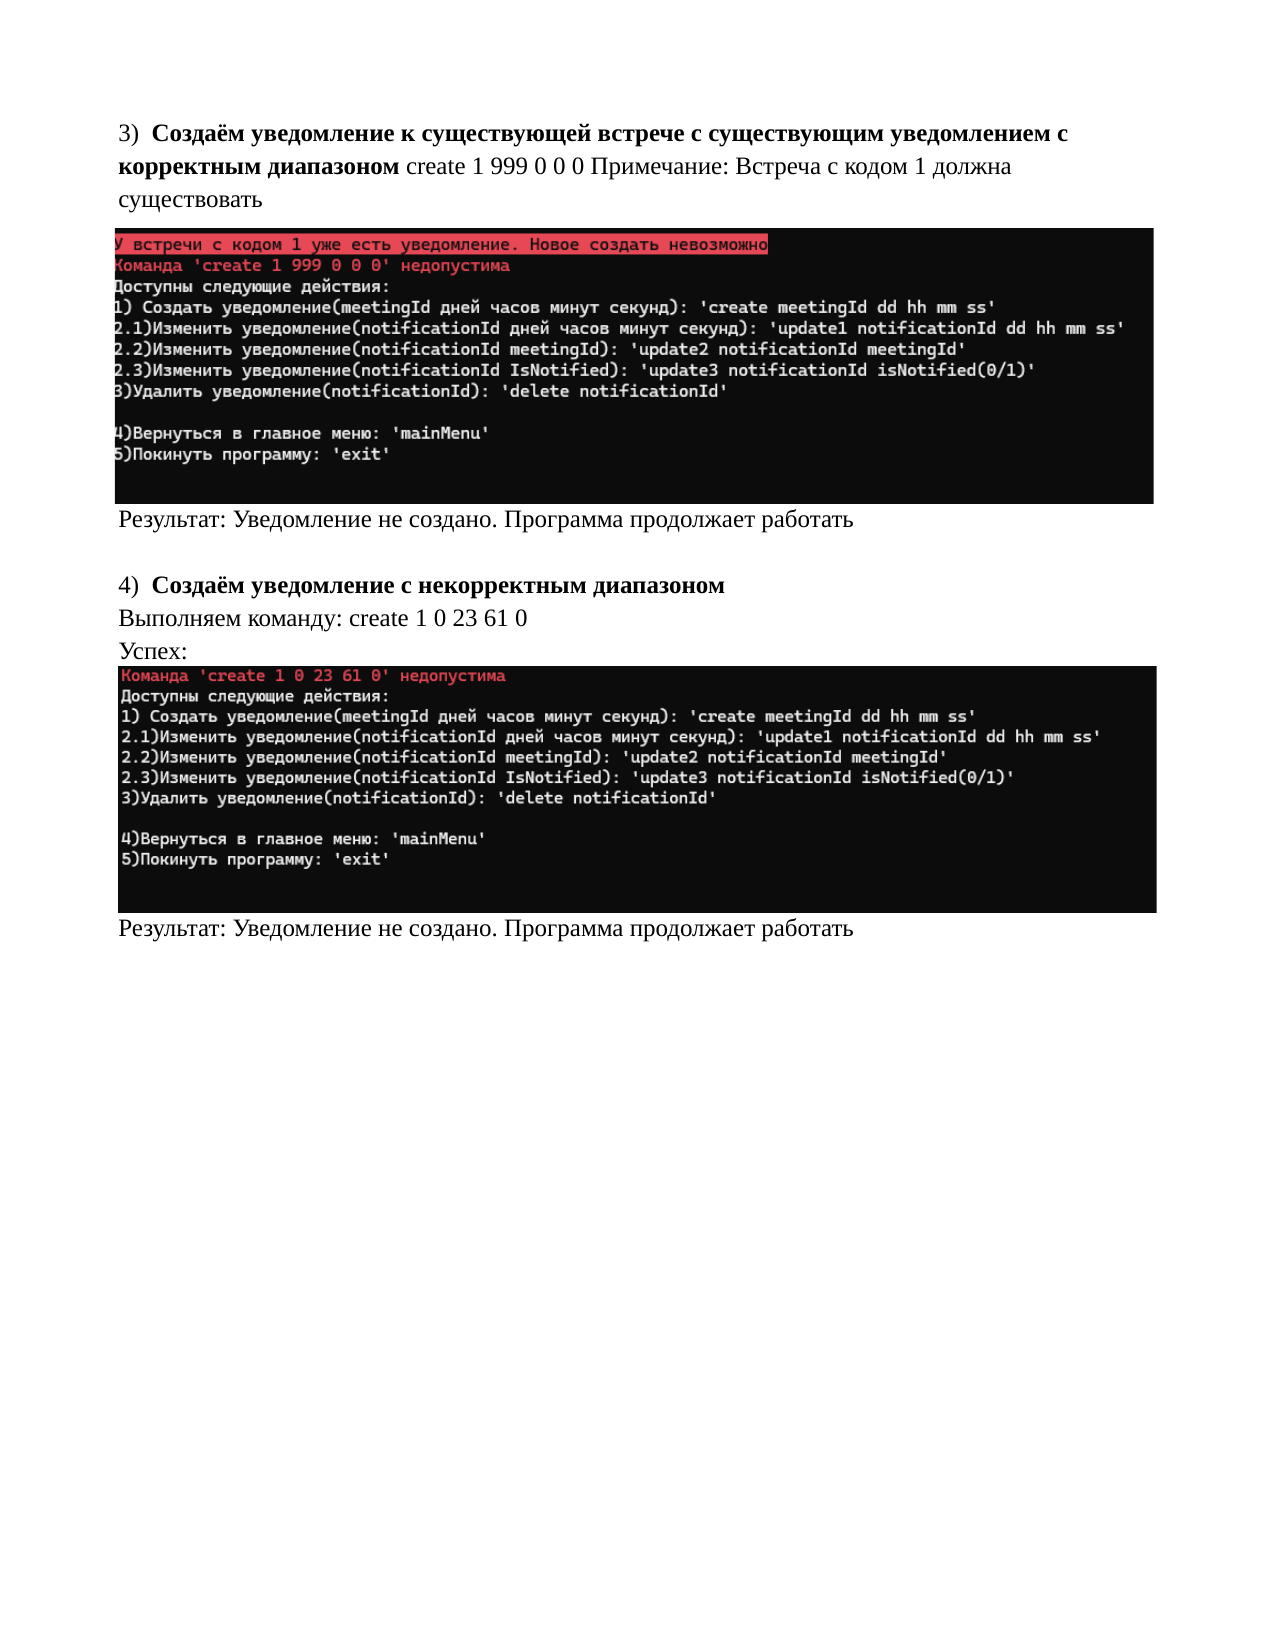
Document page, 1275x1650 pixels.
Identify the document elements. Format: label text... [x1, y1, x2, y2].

text 3) Создаём уведомление к существующей встрече с существующим уведомлением с корректным диапазоном create 1 999 0 0 0 Примечание: Встреча с кодом 1 должна существовать Результат: Уведомление не создано. Программа продолжает работать 4) Создаём уведомление с некорректным диапазоном Выполняем команду: create 1 0 23 61 0 Успех: [118, 118, 1157, 666]
picture [118, 666, 1157, 913]
text Результат: Уведомление не создано. Программа продолжает работать [118, 913, 1157, 941]
picture [114, 228, 1154, 504]
